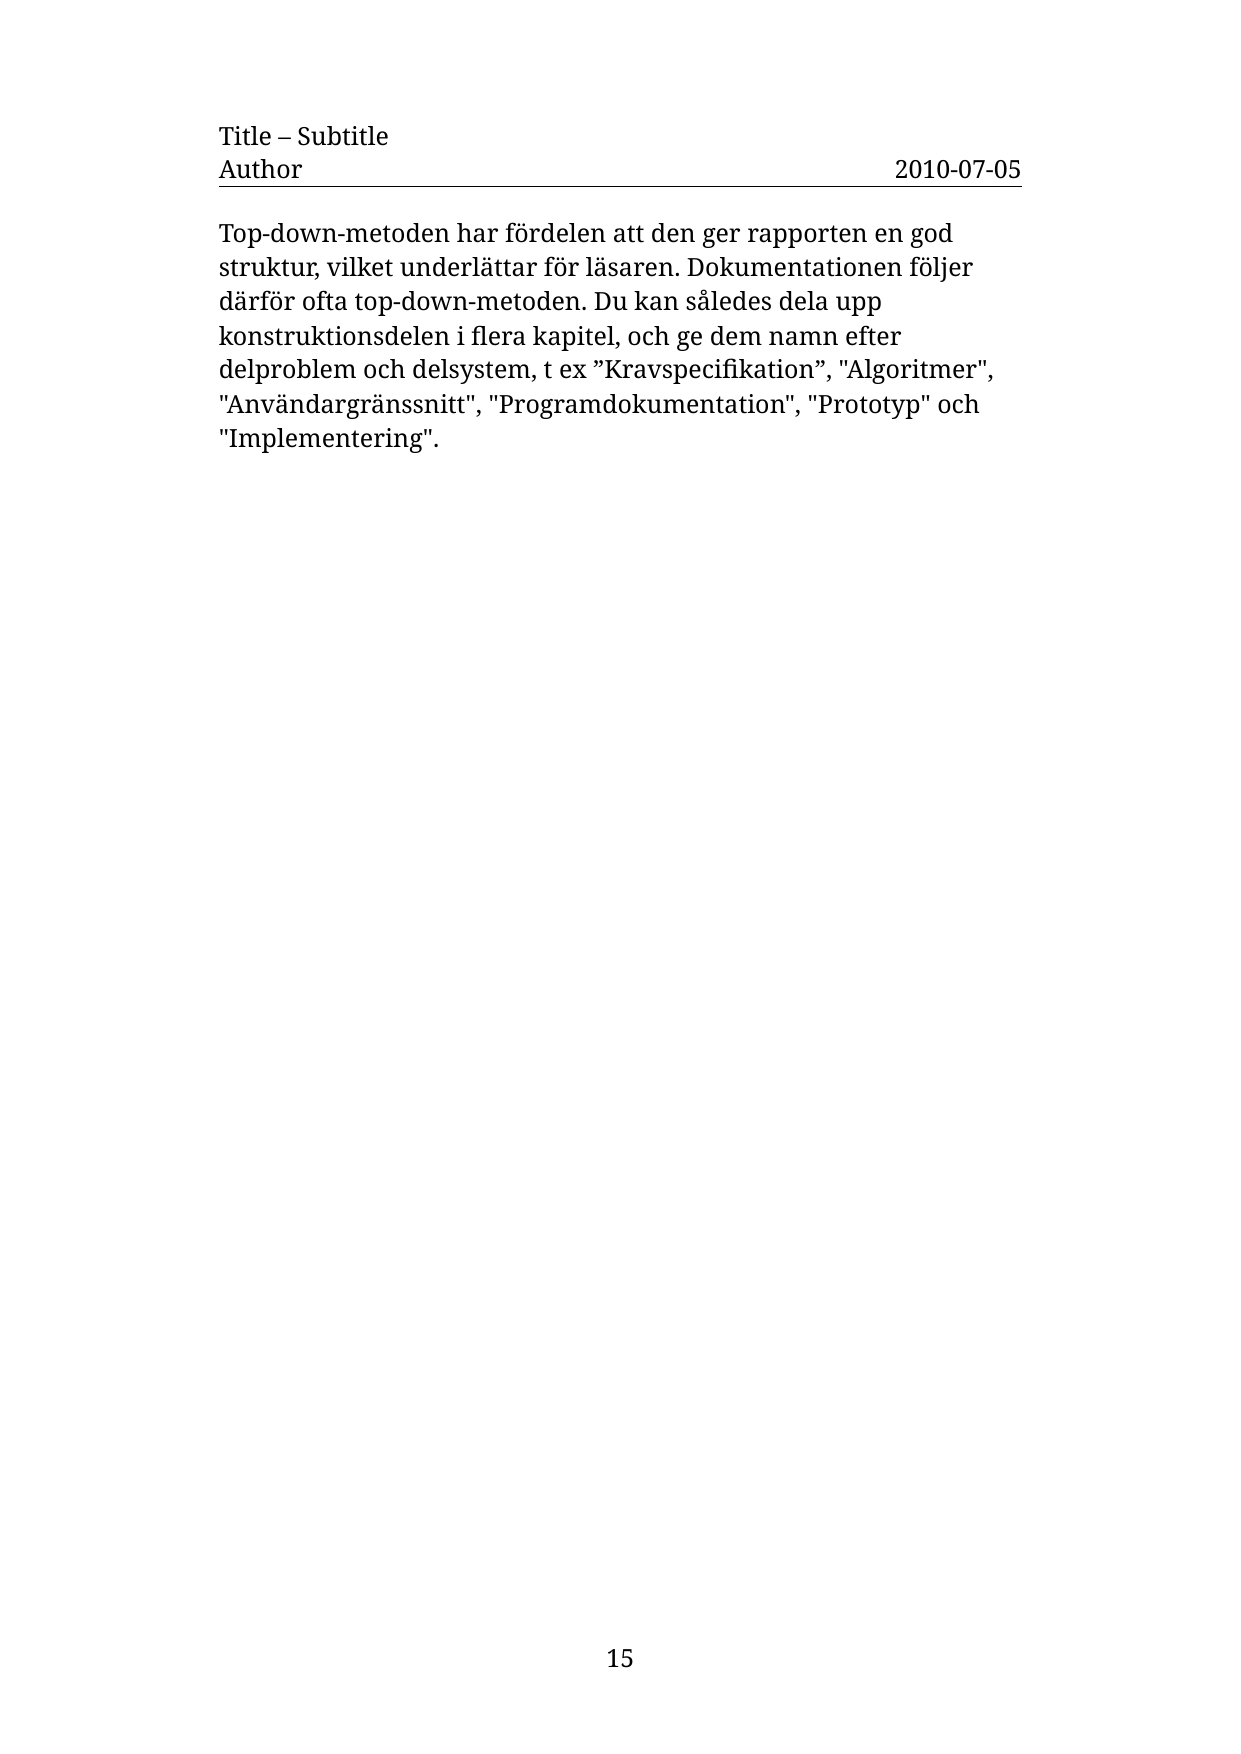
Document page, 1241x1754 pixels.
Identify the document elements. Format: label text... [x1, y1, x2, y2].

text Top-down-metoden har fördelen att den ger rapporten en god struktur, vilket underlättar för läsaren. Dokumentationen följer därför ofta top-down-metoden. Du kan således dela upp konstruktionsdelen i flera kapitel, och ge dem namn efter delproblem och delsystem, t ex ”Kravspecifikation”, "Algoritmer", "Användargränssnitt", "Programdokumentation", "Prototyp" och "Implementering". [218, 216, 1022, 454]
